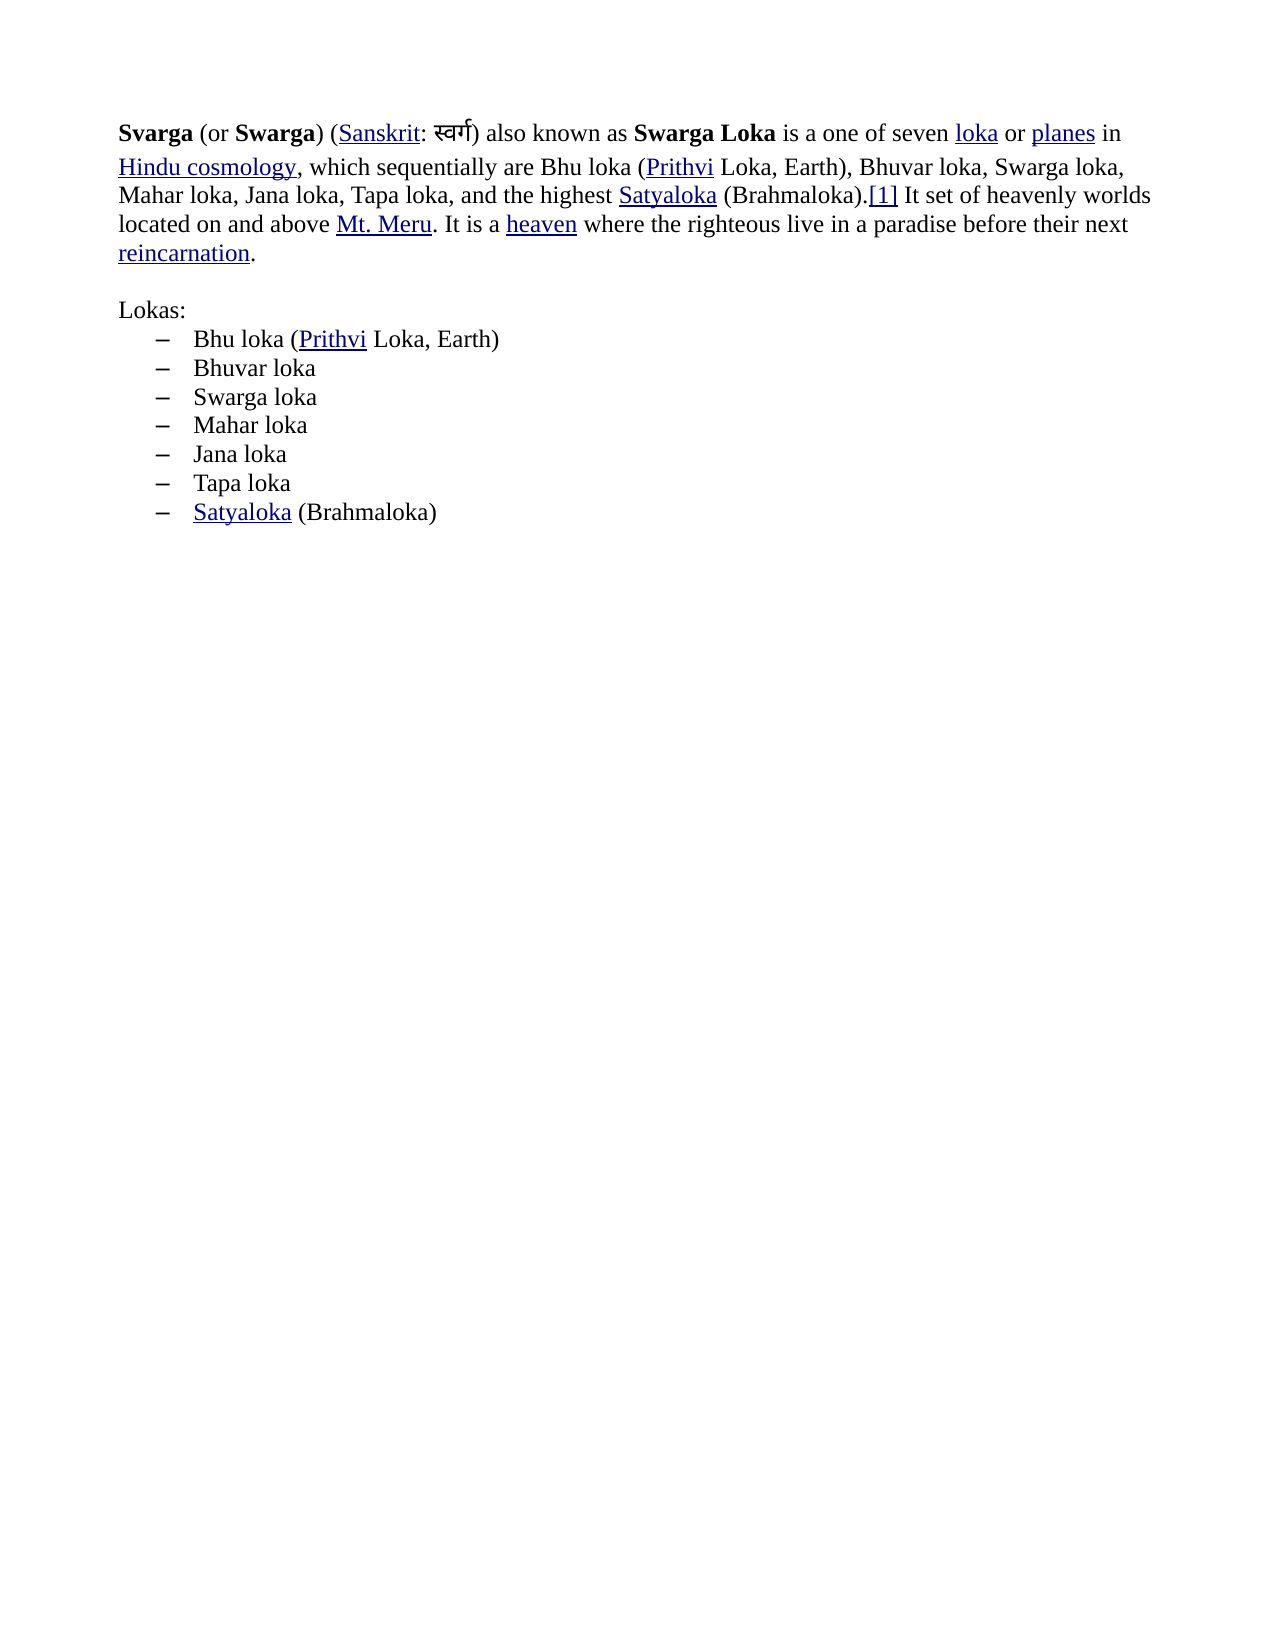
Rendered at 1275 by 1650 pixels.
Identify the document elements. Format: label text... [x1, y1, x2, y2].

list Satyaloka (Brahmaloka) [156, 497, 1157, 525]
list Swarga loka [156, 382, 1157, 410]
list Bhu loka (Prithvi Loka, Earth) [156, 324, 1157, 353]
list Bhuvar loka [156, 353, 1157, 382]
text Svarga (or Swarga) (Sanskrit: स्वर्ग) also known as Swarga Loka is a one of seven loka or planes in Hindu cosmology, which sequentially are Bhu loka (Prithvi Loka, Earth), Bhuvar loka, Swarga loka, Mahar loka, Jana loka, Tapa loka, and the highest Satyaloka (Brahmaloka).[1] It set of heavenly worlds located on and above Mt. Meru. It is a heaven where the righteous live in a paradise before their next reincarnation. [118, 118, 1157, 267]
list Tapa loka [156, 468, 1157, 497]
list Jana loka [156, 439, 1157, 468]
list Mahar loka [156, 410, 1157, 439]
text Lokas: [118, 295, 1157, 324]
